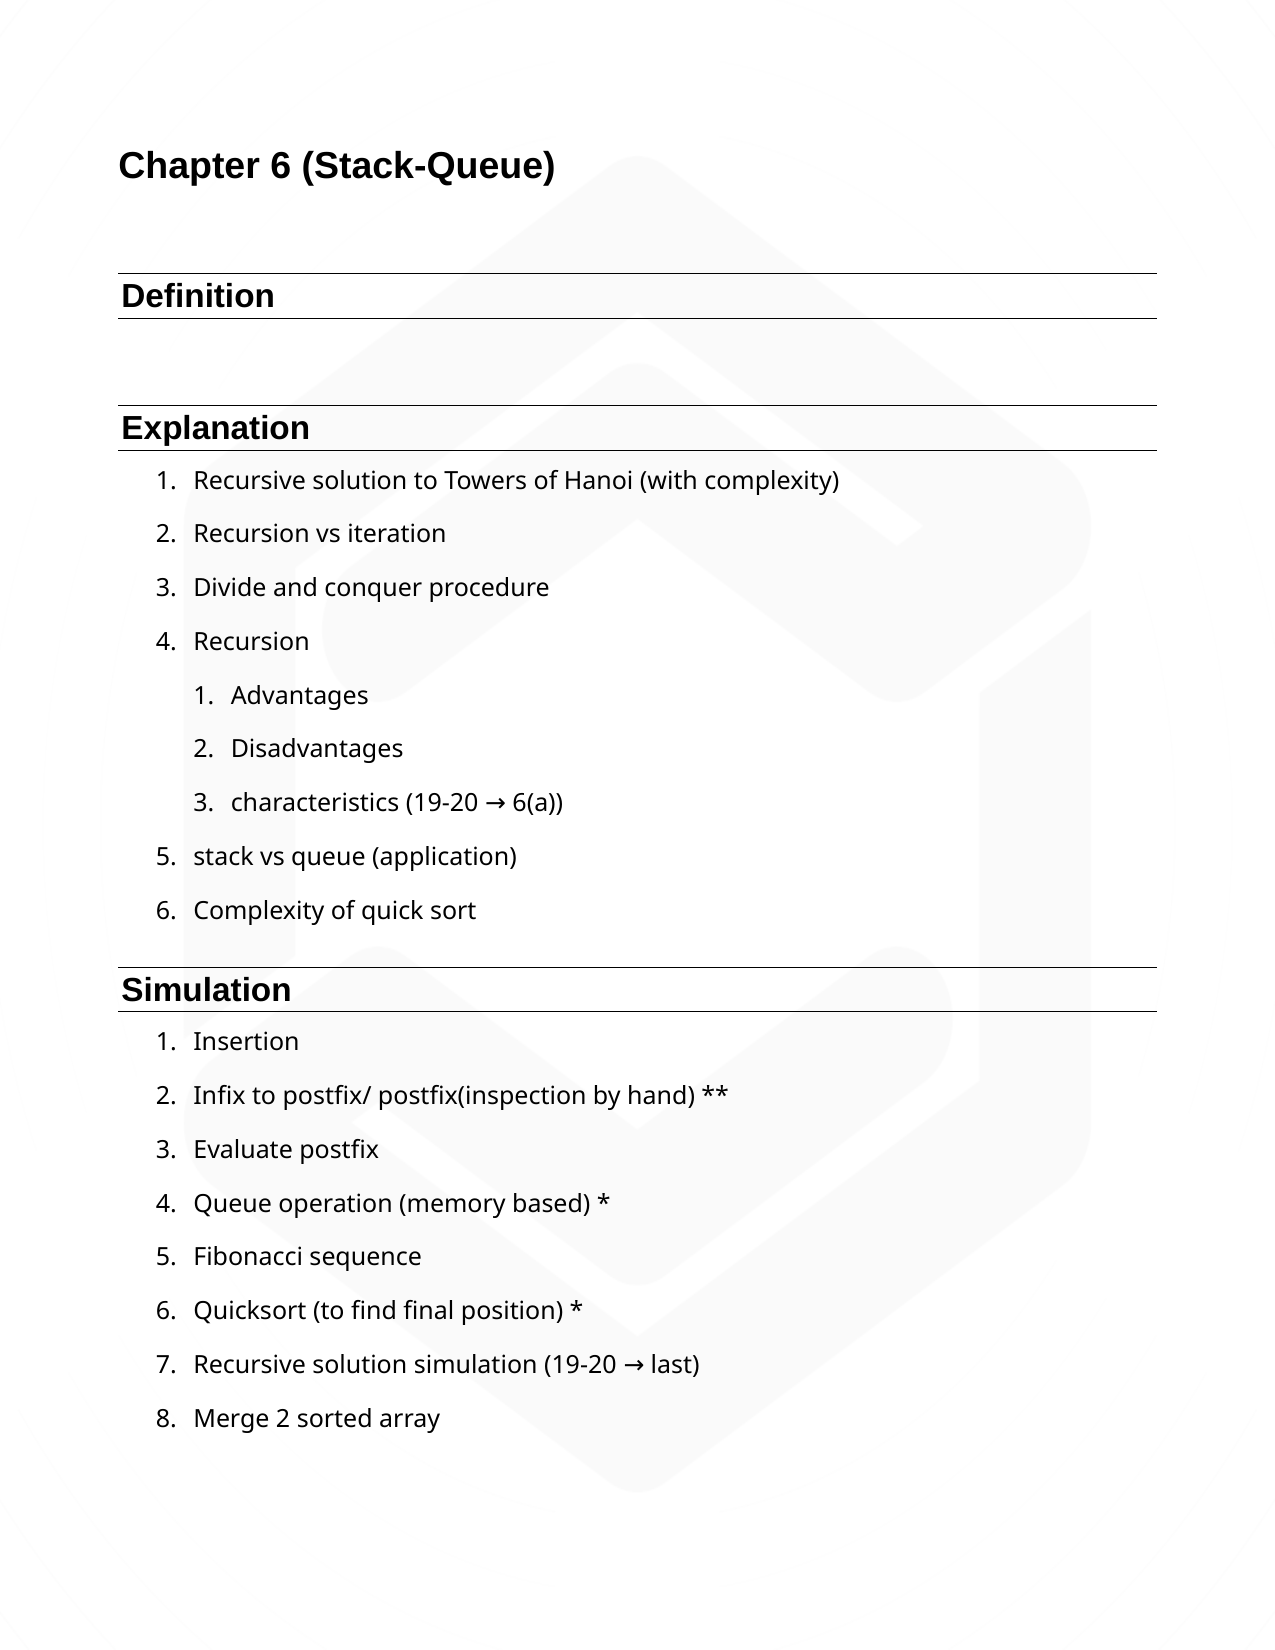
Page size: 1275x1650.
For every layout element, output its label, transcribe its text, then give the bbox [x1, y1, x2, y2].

subtitle Explanation [118, 406, 1157, 450]
subtitle Definition [118, 274, 1157, 318]
list Advantages [193, 677, 1157, 711]
list Evaluate postfix [156, 1132, 1157, 1166]
list Recursive solution simulation (19-20 → last) [156, 1347, 1157, 1381]
list Queue operation (memory based) * [156, 1185, 1157, 1219]
list Fibonacci sequence [156, 1239, 1157, 1273]
list Recursion vs iteration [156, 516, 1157, 550]
list stack vs queue (application) [156, 838, 1157, 873]
list Merge 2 sorted array [156, 1400, 1157, 1434]
list Quicksort (to find final position) * [156, 1293, 1157, 1327]
list Complexity of quick sort [156, 892, 1157, 926]
subtitle Chapter 6 (Stack-Queue) [118, 143, 1157, 186]
list Infix to postfix/ postfix(inspection by hand) ** [156, 1078, 1157, 1112]
list Recursion [156, 623, 1157, 658]
subtitle Simulation [118, 968, 1157, 1011]
list Disadvantages [193, 731, 1157, 765]
list Recursive solution to Towers of Hanoi (with complexity) [156, 462, 1157, 496]
list Divide and conquer procedure [156, 570, 1157, 604]
list characteristics (19-20 → 6(a)) [193, 785, 1157, 819]
list Insertion [156, 1024, 1157, 1058]
